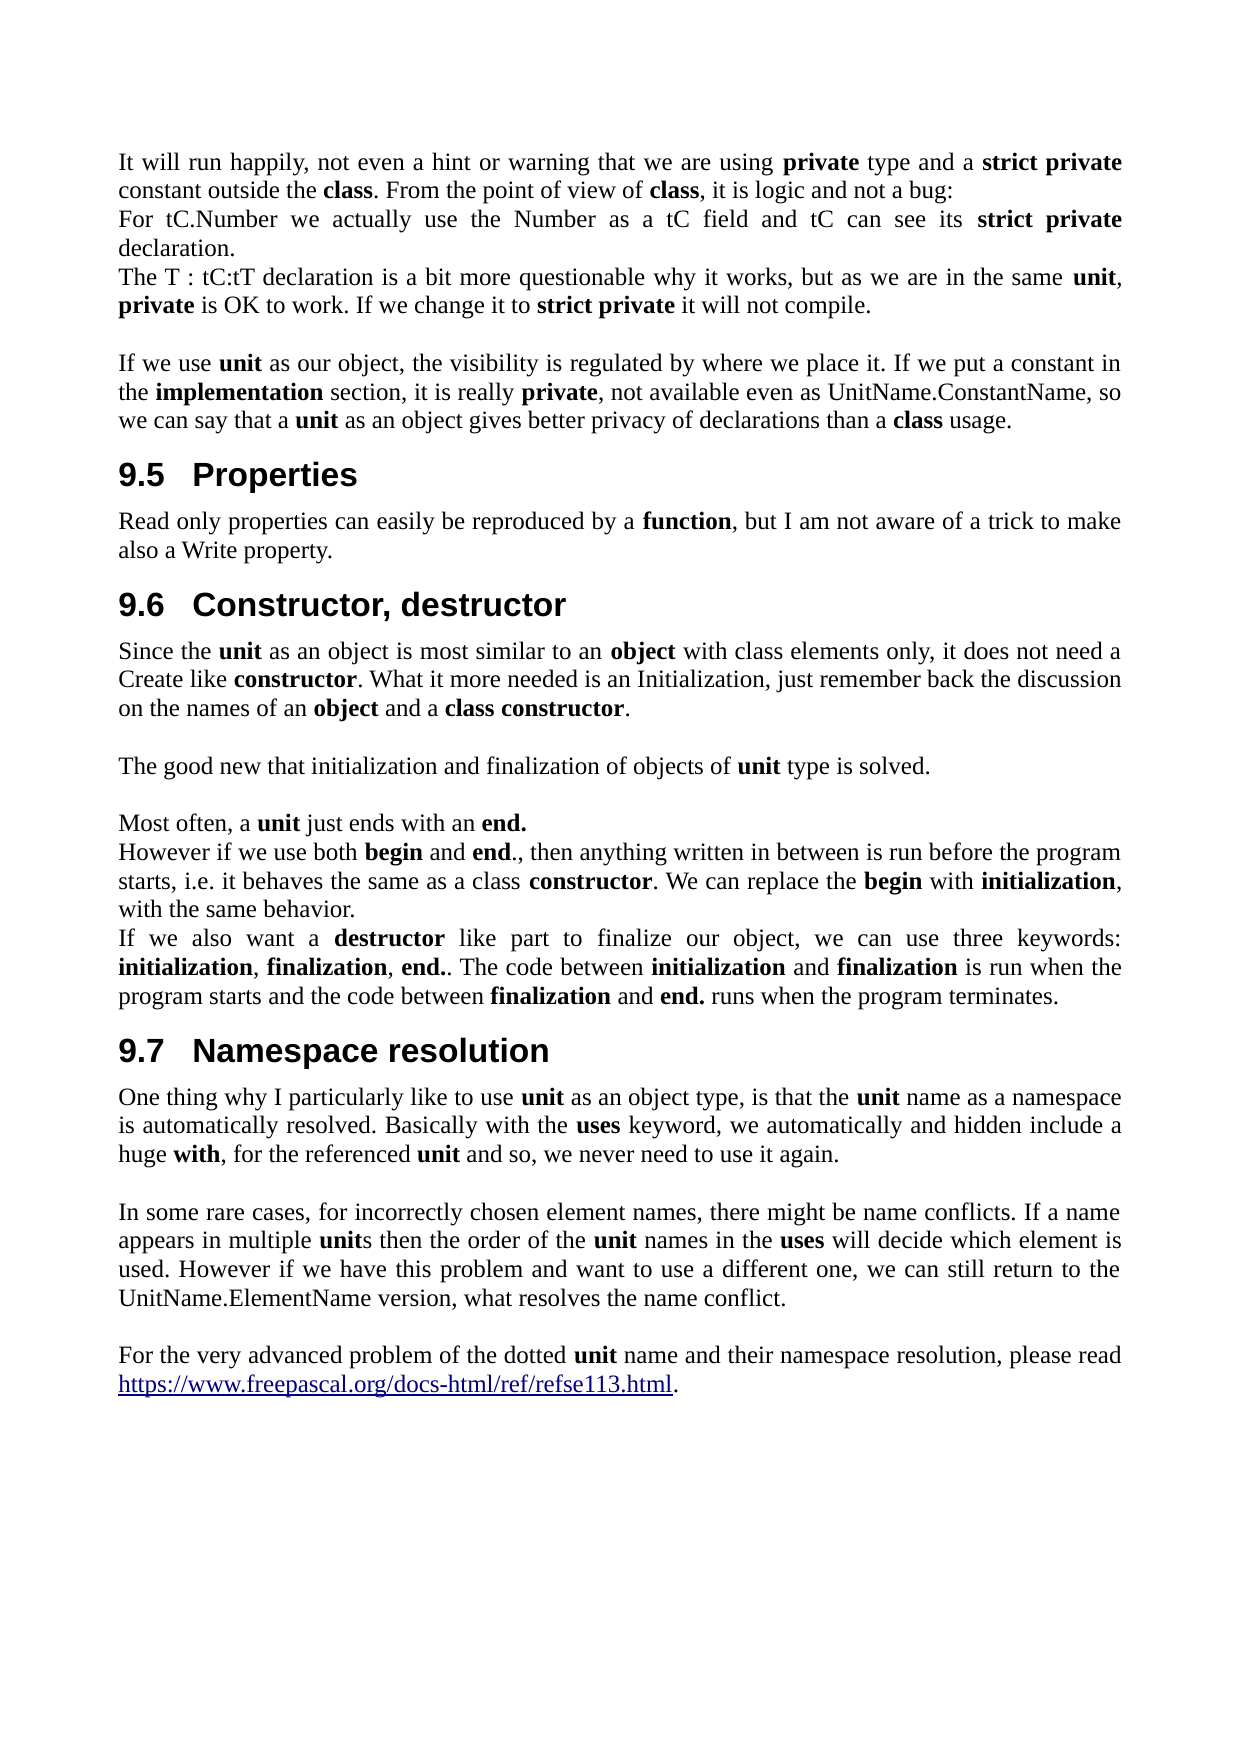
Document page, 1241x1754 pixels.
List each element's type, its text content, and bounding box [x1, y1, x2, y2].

text Most often, a unit just ends with an end. [118, 808, 1122, 837]
text If we also want a destructor like part to finalize our object, we can use three keywords: initialization, finalization, end.. The code between initialization and finalization is run when the program starts and the code between finalization and end. runs when the program terminates. [118, 923, 1122, 1009]
text In some rare cases, for incorrectly chosen element names, there might be name conflicts. If a name appears in multiple units then the order of the unit names in the uses will decide which element is used. However if we have this problem and want to use a different one, we can still return to the UnitName.ElementName version, what resolves the name conflict. [118, 1197, 1122, 1312]
text Read only properties can easily be reproduced by a function, but I am not aware of a trick to make also a Write property. [118, 506, 1122, 564]
subtitle Constructor, destructor [118, 585, 1122, 623]
text Since the unit as an object is most similar to an object with class elements only, it does not need a Create like constructor. What it more needed is an Initialization, just remember back the discussion on the names of an object and a class constructor. [118, 636, 1122, 722]
text For tC.Number we actually use the Number as a tC field and tC can see its strict private declaration. [118, 204, 1122, 262]
text For the very advanced problem of the dotted unit name and their namespace resolution, please read https://www.freepascal.org/docs-html/ref/refse113.html. [118, 1340, 1122, 1398]
text One thing why I particularly like to use unit as an object type, is that the unit name as a namespace is automatically resolved. Basically with the uses keyword, we automatically and hidden include a huge with, for the referenced unit and so, we never need to use it again. [118, 1082, 1122, 1168]
text The T : tC:tT declaration is a bit more questionable why it works, but as we are in the same unit, private is OK to work. If we change it to strict private it will not compile. [118, 262, 1122, 319]
subtitle Namespace resolution [118, 1030, 1122, 1069]
text It will run happily, not even a hint or warning that we are using private type and a strict private constant outside the class. From the point of view of class, it is logic and not a bug: [118, 147, 1122, 204]
text The good new that initialization and finalization of objects of unit type is solved. [118, 751, 1122, 779]
subtitle Properties [118, 455, 1122, 494]
text However if we use both begin and end., then anything written in between is run before the program starts, i.e. it behaves the same as a class constructor. We can replace the begin with initialization, with the same behavior. [118, 837, 1122, 923]
text If we use unit as our object, the visibility is regulated by where we place it. If we put a constant in the implementation section, it is really private, not available even as UnitName.ConstantName, so we can say that a unit as an object gives better privacy of declarations than a class usage. [118, 348, 1122, 434]
